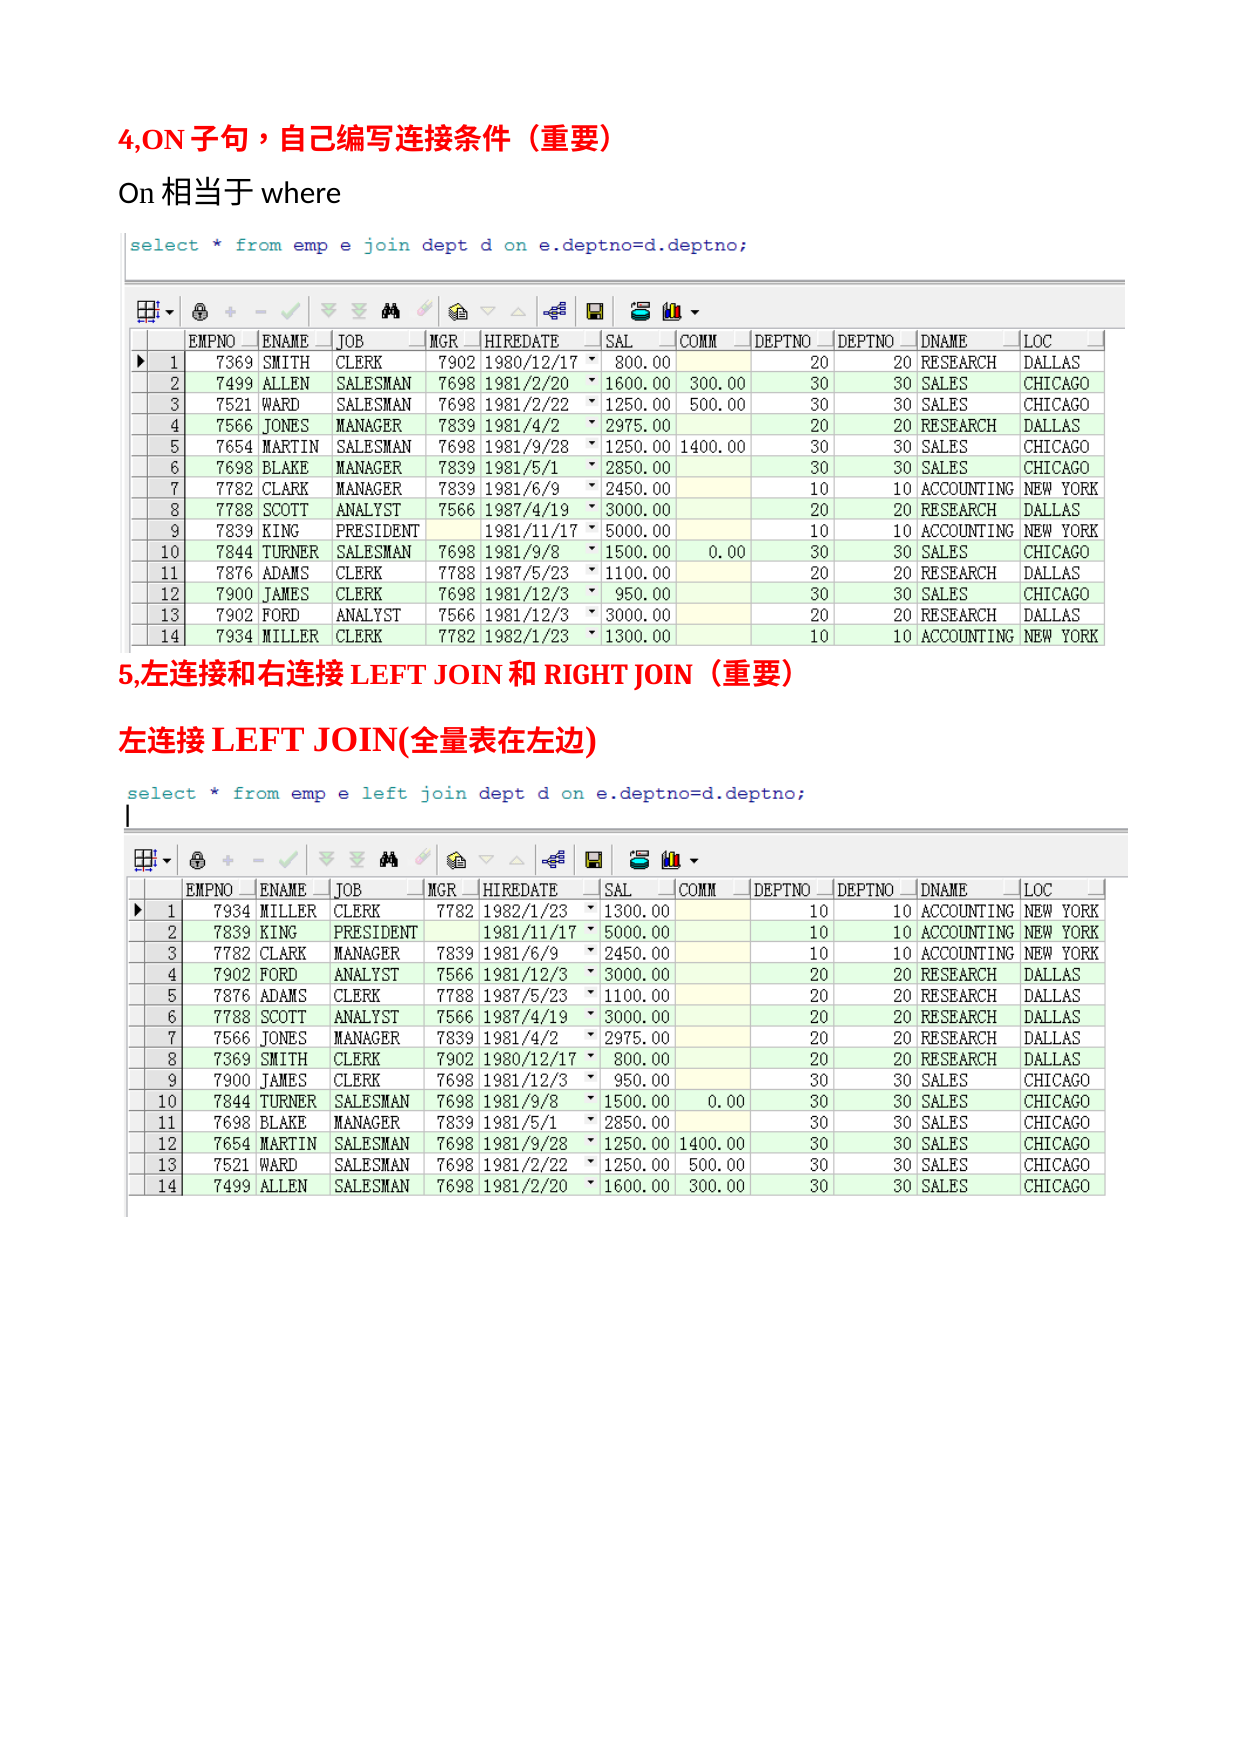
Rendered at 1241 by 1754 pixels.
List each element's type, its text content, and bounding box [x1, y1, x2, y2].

subtitle 5,左连接和右连接LEFT JOIN和RIGHT JOIN（重要） [118, 238, 1122, 693]
picture [120, 233, 1125, 653]
text On相当于where [118, 170, 1122, 213]
subtitle 左连接LEFT JOIN(全量表在左边) [118, 718, 1122, 760]
subtitle 4,ON子句，自己编写连接条件（重要） [118, 118, 1122, 158]
picture [123, 773, 1128, 1217]
